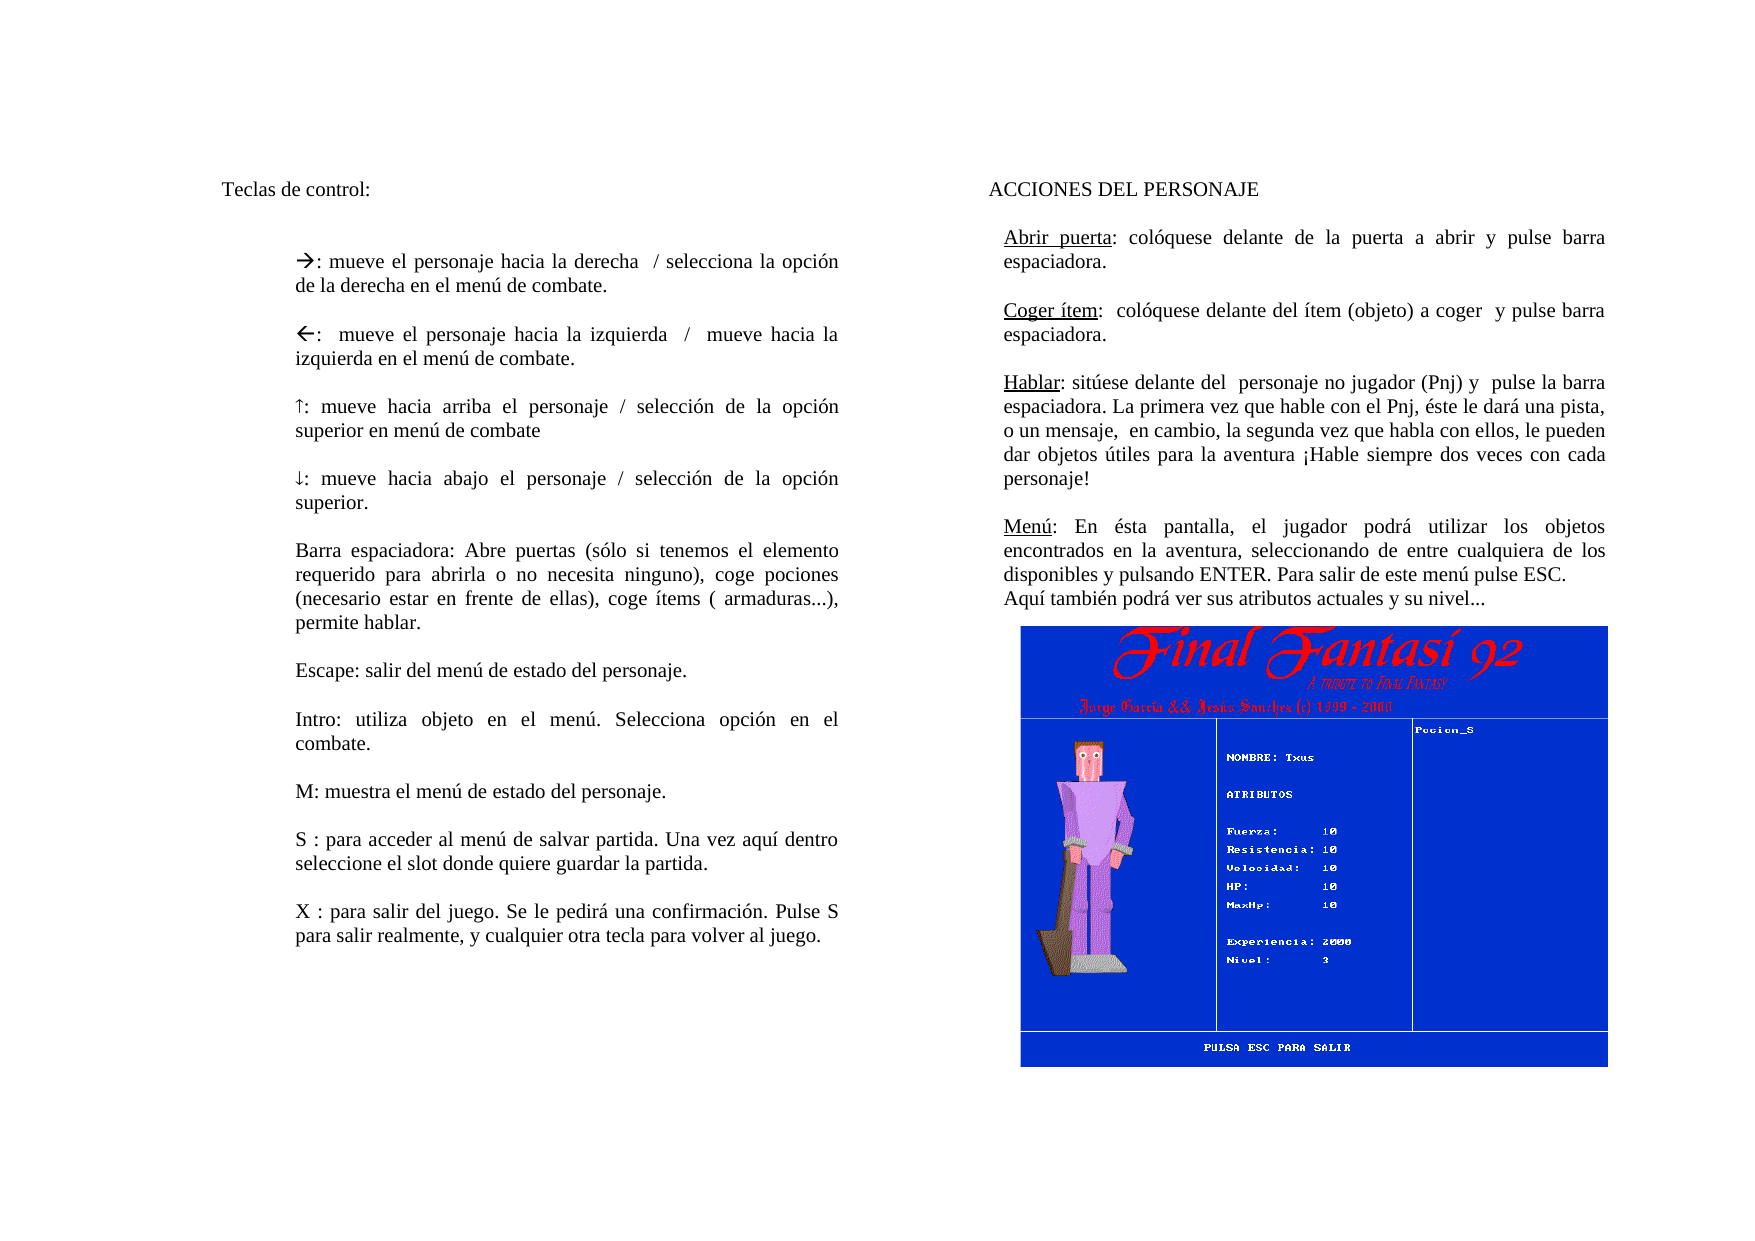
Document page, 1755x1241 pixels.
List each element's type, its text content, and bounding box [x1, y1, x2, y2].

text Abrir puerta: colóquese delante de la puerta a abrir y pulse barra espaciadora. [1003, 225, 1606, 273]
text : mueve hacia arriba el personaje / selección de la opción superior en menú de combate [295, 394, 839, 442]
text Hablar: sitúese delante del personaje no jugador (Pnj) y pulse la barra espaciadora. La primera vez que hable con el Pnj, éste le dará una pista, o un mensaje, en cambio, la segunda vez que habla con ellos, le pueden dar objetos útiles para la aventura ¡Hable siempre dos veces con cada personaje! [1003, 370, 1606, 490]
text Teclas de control: [185, 177, 839, 201]
text ACCIONES DEL PERSONAJE [952, 177, 1606, 201]
text Coger ítem: colóquese delante del ítem (objeto) a coger y pulse barra espaciadora. [1003, 297, 1606, 370]
text Menú: En ésta pantalla, el jugador podrá utilizar los objetos encontrados en la aventura, seleccionando de entre cualquiera de los disponibles y pulsando ENTER. Para salir de este menú pulse ESC. [1003, 514, 1606, 586]
text Aquí también podrá ver sus atributos actuales y su nivel... [1003, 586, 1606, 610]
text Intro: utiliza objeto en el menú. Selecciona opción en el combate. [295, 707, 839, 755]
text : mueve el personaje hacia la izquierda / mueve hacia la izquierda en el menú de combate. [295, 322, 839, 370]
text Barra espaciadora: Abre puertas (sólo si tenemos el elemento requerido para abrirla o no necesita ninguno), coge pociones (necesario estar en frente de ellas), coge ítems ( armaduras...), permite hablar. [295, 538, 839, 634]
text M: muestra el menú de estado del personaje. [295, 779, 839, 803]
text X : para salir del juego. Se le pedirá una confirmación. Pulse S para salir realmente, y cualquier otra tecla para volver al juego. [295, 899, 839, 947]
text : mueve el personaje hacia la derecha / selecciona la opción de la derecha en el menú de combate. [295, 249, 839, 297]
text : mueve hacia abajo el personaje / selección de la opción superior. [295, 466, 839, 514]
text Escape: salir del menú de estado del personaje. [295, 658, 839, 682]
text S : para acceder al menú de salvar partida. Una vez aquí dentro seleccione el slot donde quiere guardar la partida. [295, 827, 839, 875]
